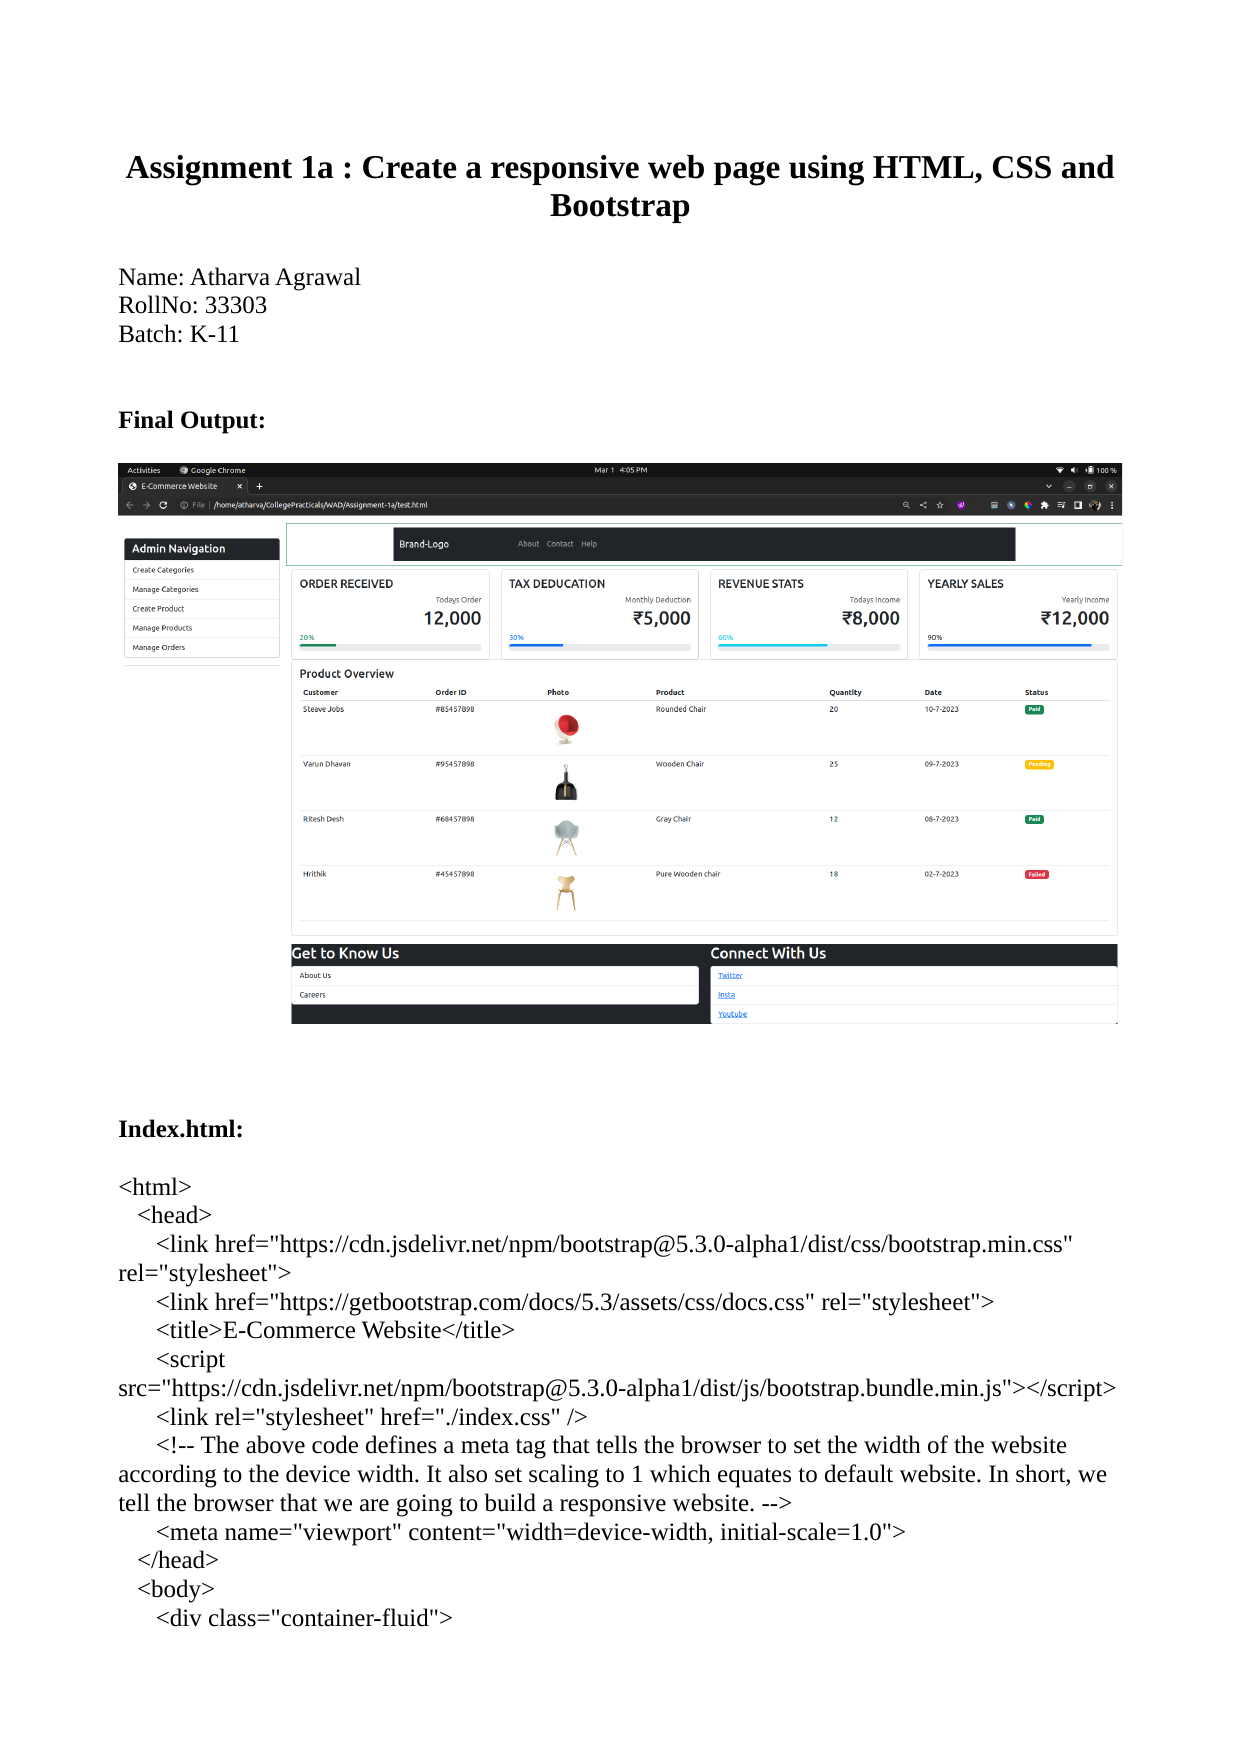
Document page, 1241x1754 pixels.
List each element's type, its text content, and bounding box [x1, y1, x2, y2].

text <head> [118, 1200, 1122, 1229]
text <html> [118, 1172, 1122, 1200]
text RollNo: 33303 [118, 291, 1122, 319]
text Assignment 1a : Create a responsive web page using HTML, CSS and Bootstrap [118, 147, 1122, 223]
text <!-- The above code defines a meta tag that tells the browser to set the width of the website according to the device width. It also set scaling to 1 which equates to default website. In short, we tell the browser that we are going to build a responsive website. --> [118, 1430, 1122, 1517]
text <link href="https://cdn.jsdelivr.net/npm/bootstrap@5.3.0-alpha1/dist/css/bootstrap.min.css" rel="stylesheet"> [118, 1229, 1122, 1287]
text Batch: K-11 [118, 319, 1122, 348]
text <meta name="viewport" content="width=device-width, initial-scale=1.0"> [118, 1517, 1122, 1545]
text <div class="container-fluid"> [118, 1603, 1122, 1632]
text <script src="https://cdn.jsdelivr.net/npm/bootstrap@5.3.0-alpha1/dist/js/bootstrap.bundle.min.js"></script> [118, 1344, 1122, 1402]
picture [118, 463, 1123, 1028]
text </head> [118, 1545, 1122, 1574]
text <body> [118, 1574, 1122, 1603]
text <title>E-Commerce Website</title> [118, 1315, 1122, 1344]
text Name: Atharva Agrawal [118, 262, 1122, 291]
text Final Output: [118, 406, 1122, 434]
text <link href="https://getbootstrap.com/docs/5.3/assets/css/docs.css" rel="stylesheet"> [118, 1287, 1122, 1315]
text <link rel="stylesheet" href="./index.css" /> [118, 1402, 1122, 1430]
text Index.html: [118, 1114, 1122, 1143]
